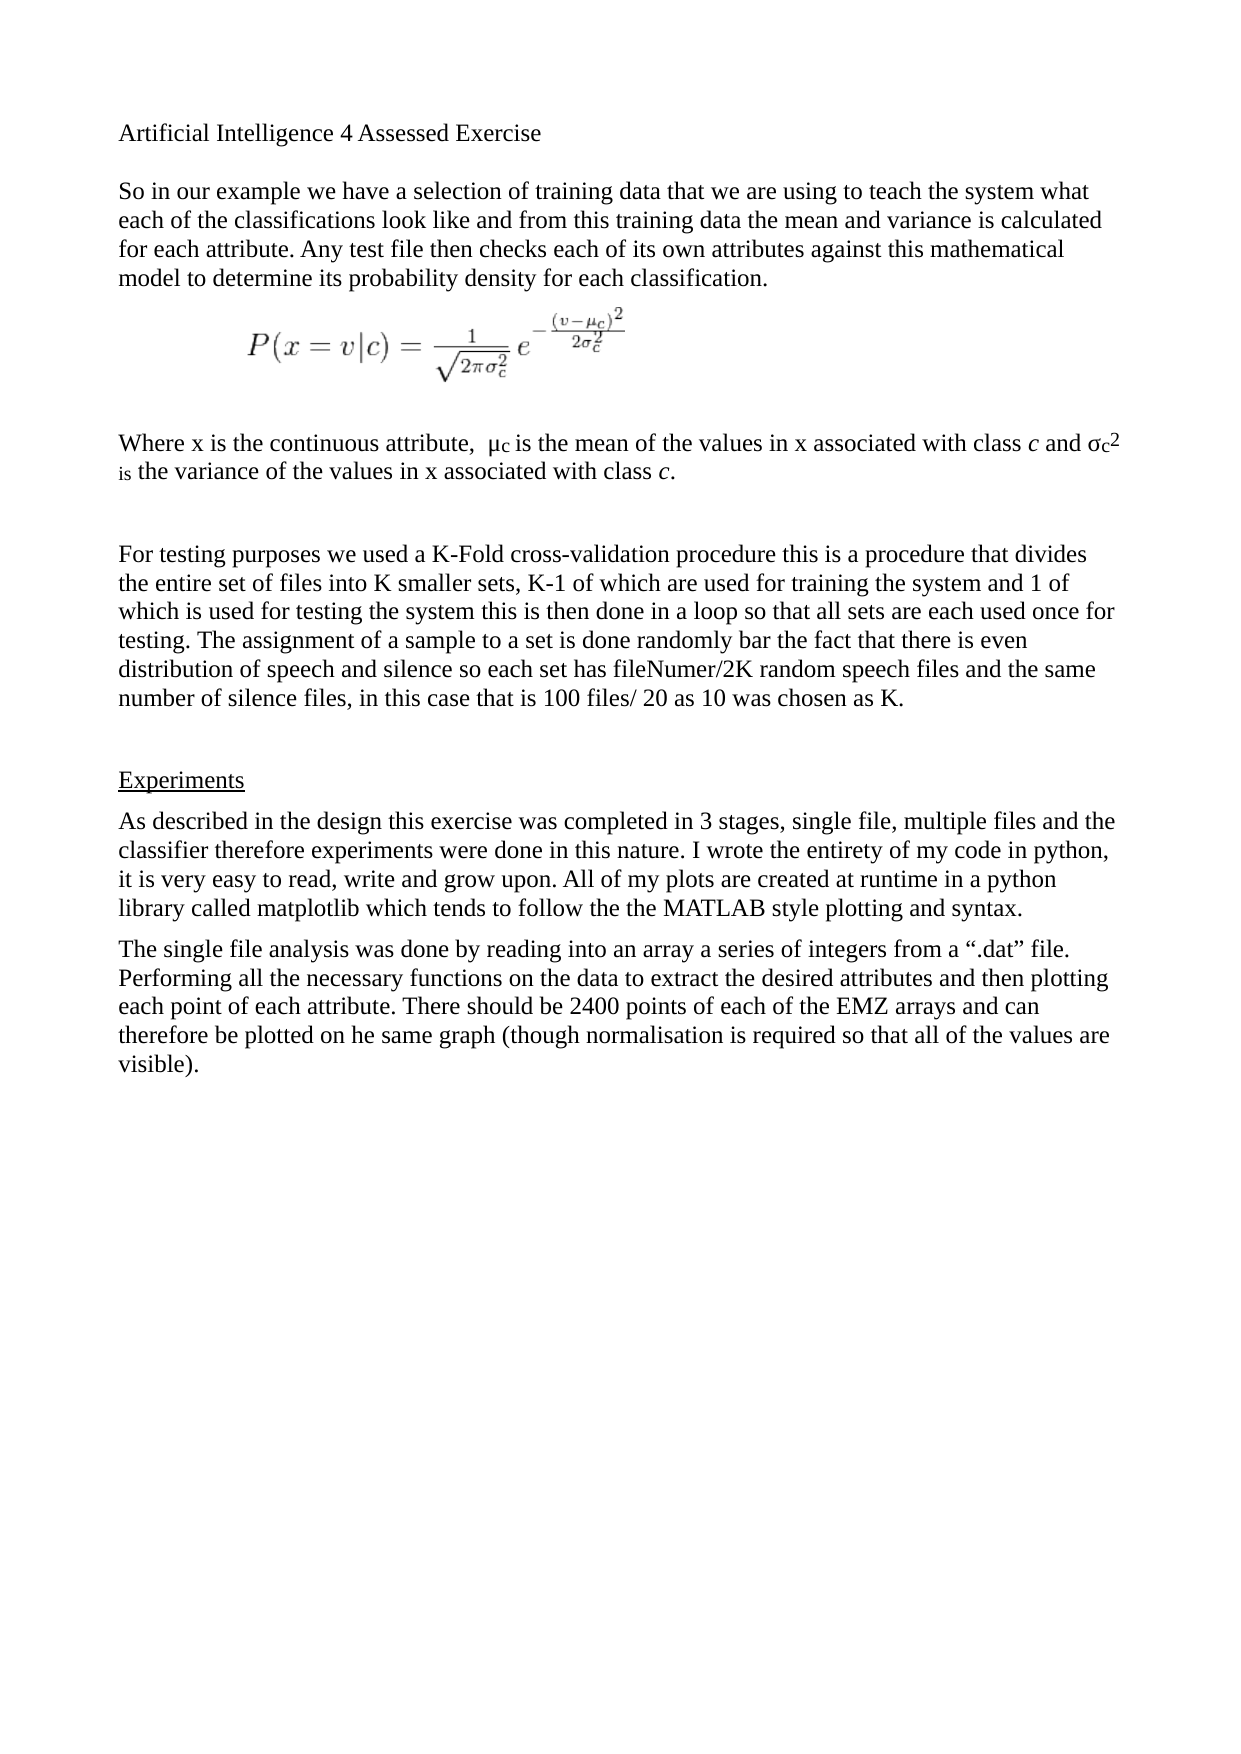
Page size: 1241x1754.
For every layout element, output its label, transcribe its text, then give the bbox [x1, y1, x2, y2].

text For testing purposes we used a K-Fold cross-validation procedure this is a procedure that divides the entire set of files into K smaller sets, K-1 of which are used for training the system and 1 of which is used for testing the system this is then done in a loop so that all sets are each used once for testing. The assignment of a sample to a set is done randomly bar the fact that there is even distribution of speech and silence so each set has fileNumer/2K random speech files and the same number of silence files, in this case that is 100 files/ 20 as 10 was chosen as K. [118, 539, 1122, 711]
text As described in the design this exercise was completed in 3 stages, single file, multiple files and the classifier therefore experiments were done in this nature. I wrote the entirety of my code in python, it is very easy to read, write and grow upon. All of my plots are created at runtime in a python library called matplotlib which tends to follow the the MATLAB style plotting and syntax. [118, 806, 1122, 921]
picture [246, 307, 625, 384]
text Where x is the continuous attribute, μc is the mean of the values in x associated with class c and σc2 is the variance of the values in x associated with class c. [118, 428, 1122, 485]
text The single file analysis was done by reading into an array a series of integers from a “.dat” file. Performing all the necessary functions on the data to extract the desired attributes and then plotting each point of each attribute. There should be 2400 points of each of the EMZ arrays and can therefore be plotted on he same graph (though normalisation is required so that all of the values are visible). [118, 934, 1122, 1078]
text Experiments [118, 765, 1122, 794]
text So in our example we have a selection of training data that we are using to teach the system what each of the classifications look like and from this training data the mean and variance is calculated for each attribute. Any test file then checks each of its own attributes against this mathematical model to determine its probability density for each classification. [118, 176, 1122, 291]
